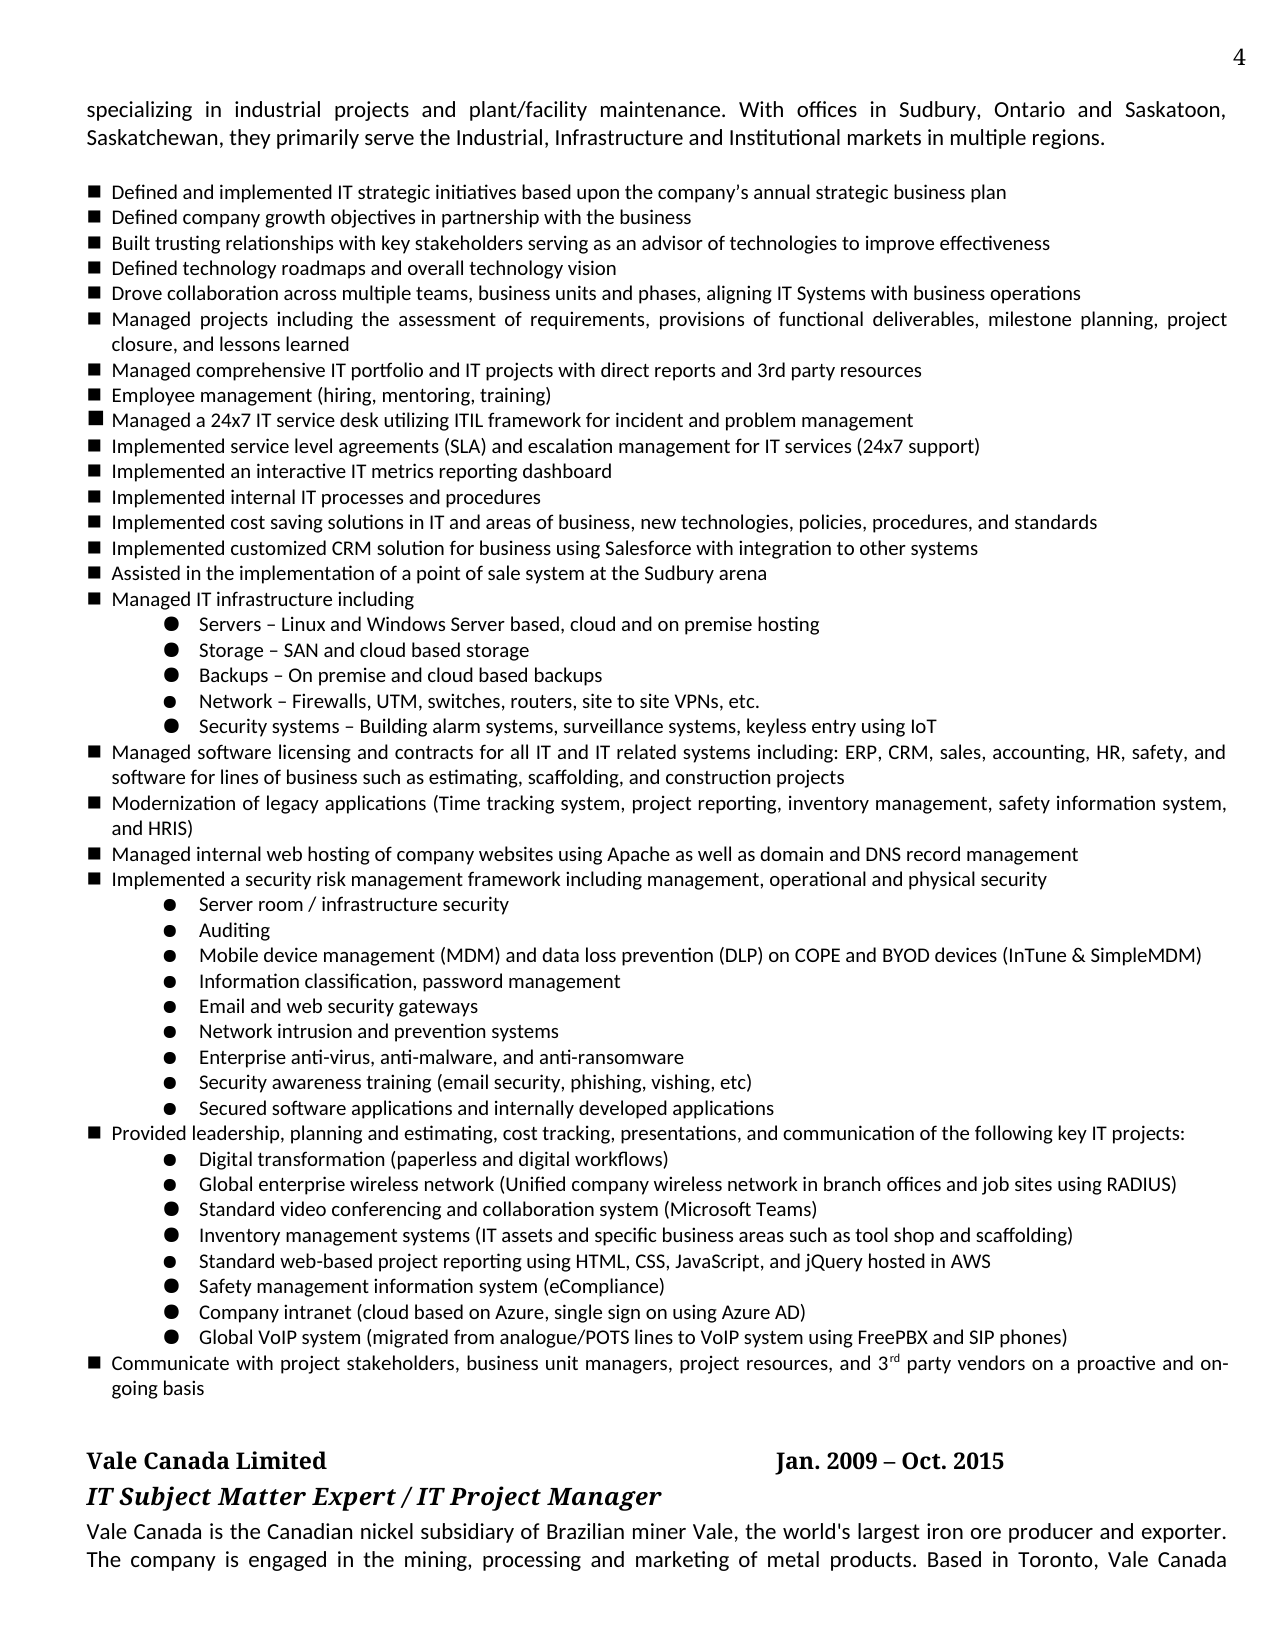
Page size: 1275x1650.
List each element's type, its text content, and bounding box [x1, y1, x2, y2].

table_cell Contact North Feb. 2022 – Mar. 2022 Technical Support Analyst Contact North is a free, local bilingual service to help residents in 1,500+ rural and remote Ontario communities access online programs and courses from colleges, universities and training providers without having to leave their communities. Manage and perform computer deployments Provide technical support Science North Feb. 2022 - Oct. 2022 Senior IT Manager Science North operates an interactive science centre and mine museum focusing principally on geology and mining history exhibitions. Science North is an agency of the government of Ontario and is a registered charitable organization. Developed and implemented short and long term IT strategic plans Responsible for leading, planning, organizing, and managing IT operations Responsible for managing user support Implemented an IT service management system Implemented an IT change management system CFMWS Jul. 2021 - Nov. 2021 Senior IT Manager/Project Director Working on behalf of the Chief of the Defence Staff and under the authority of the Defence Minister, CFMWS is a partner in the Defence enterprise, operating under the Non-Public Property framework, expending Public and Non-Public funds. CFMWS is a separate agency of the Defence team. CFMWS offers programs and services to support the changing needs of the Canadian Armed Forces (CAF) by enhancing their mental, social, physical and financial wellbeing. Acted in role as a project director for an enterprise backup solution Acted in role as a project director for cloud migration of IT services Sofvie Inc. Sep. 2019 - Jul. 2020 Product & Service Supervisor Sofvie is a software and service organization focused on minimizing workplace hazards and aligning workplace culture using Risk and EHS Management Software to generate collaborative intelligence. This enhances communication and redefines hazard and risk management in the workplace by intelligently analyzing data gathered from the front-line. Built on industry 4.0, Sofvie creates an accessible point of reference which aids in critical decision making processes. Managed direct reports in various roles of product development and tiered support Supervised direct reports in tiered support and service of customers and internal staff Mentored direct reports in full stack software development languages and frameworks including AngularJS, HTML, CSS, JavaScript, jQuery, node.js, Python, Groovy, SQL Acted as a subject matter expert on report development setting up a framework for the bulk conversion of previously developed reports to an open source solution (Pentaho) Acted as a subject matter expert on application security (Secure API, XSS, SQL Injection, Access Control, Logging & Monitoring) Managed the development of a standardized product API for integration with other software systems such as ERP’s Managed the agile project development plan, acted as scrum master, and performed sprint planning using JIRA Contributed to definition and implementation of service desk processes and procedures such as service level agreements, escalation management, and the framework for 24x7 product support Acted as a liaison between business stakeholders, product support, development staff, and other cross-functional teams both onsite and in remote locations to identify any system/functional gaps, pro-actively monitoring environments for efficiency and continuous improvements Implemented Git as a source code control management system and implemented a standard repository strategy for core product and customizations Supervised direct reports in continuous delivery and continuous integration (CI/CD) of products (DevOps) Managed best practices and standards in the product development of a secure risk management system Advocated for storage and accessibility of all product and company documentation, including meeting minutes Lead product quality assurance and implementation of automated testing framework Lead the software development of a cloud-native product from a legacy application Participated in product hosting strategy using SaaS model (cloud, on premise, hybrid). Established hosting strategies with leading cloud providers including AWS, Microsoft Azure, IBM, and Digital Ocean for global product delivery Providing leadership, direction and coaching to develop skills and organizational capabilities to meet/exceed strategic goals and achieve business results Coordinate escalations to identify and address business requirements gaps and loop back with Product Owner, as required Documentation and review of the Service Level Agreements with stakeholders, ensuring adherence to defined SLAs through daily operational meetings Participating in finalizing training & development plans for employees, and continuous progress tracking Manage relationships and coordinate work between different teams at different locations, including relationships with all suppliers and subcontractors, monitor supplier and subcontractor progress and adherence to the contracts Implemented a standard collaboration system (Microsoft Teams) Communicate with product owner, project resources, and 3rd party vendors on a proactive and on-going basis TESC Contracting Company Ltd. & SWSE Athletic Teams Nov. 2015 – Jul. 2019 IT Manager Established in 1976, TESC Contracting Company Ltd. has evolved into a multi-trade construction services provider specializing in industrial projects and plant/facility maintenance. With offices in Sudbury, Ontario and Saskatoon, Saskatchewan, they primarily serve the Industrial, Infrastructure and Institutional markets in multiple regions. Defined and implemented IT strategic initiatives based upon the company’s annual strategic business plan Defined company growth objectives in partnership with the business Built trusting relationships with key stakeholders serving as an advisor of technologies to improve effectiveness Defined technology roadmaps and overall technology vision Drove collaboration across multiple teams, business units and phases, aligning IT Systems with business operations Managed projects including the assessment of requirements, provisions of functional deliverables, milestone planning, project closure, and lessons learned Managed comprehensive IT portfolio and IT projects with direct reports and 3rd party resources Employee management (hiring, mentoring, training) Managed a 24x7 IT service desk utilizing ITIL framework for incident and problem management Implemented service level agreements (SLA) and escalation management for IT services (24x7 support) Implemented an interactive IT metrics reporting dashboard Implemented internal IT processes and procedures Implemented cost saving solutions in IT and areas of business, new technologies, policies, procedures, and standards Implemented customized CRM solution for business using Salesforce with integration to other systems Assisted in the implementation of a point of sale system at the Sudbury arena Managed IT infrastructure including Servers – Linux and Windows Server based, cloud and on premise hosting Storage – SAN and cloud based storage Backups – On premise and cloud based backups Network – Firewalls, UTM, switches, routers, site to site VPNs, etc. Security systems – Building alarm systems, surveillance systems, keyless entry using IoT Managed software licensing and contracts for all IT and IT related systems including: ERP, CRM, sales, accounting, HR, safety, and software for lines of business such as estimating, scaffolding, and construction projects Modernization of legacy applications (Time tracking system, project reporting, inventory management, safety information system, and HRIS) Managed internal web hosting of company websites using Apache as well as domain and DNS record management Implemented a security risk management framework including management, operational and physical security Server room / infrastructure security Auditing Mobile device management (MDM) and data loss prevention (DLP) on COPE and BYOD devices (InTune & SimpleMDM) Information classification, password management Email and web security gateways Network intrusion and prevention systems Enterprise anti-virus, anti-malware, and anti-ransomware Security awareness training (email security, phishing, vishing, etc) Secured software applications and internally developed applications Provided leadership, planning and estimating, cost tracking, presentations, and communication of the following key IT projects: Digital transformation (paperless and digital workflows) Global enterprise wireless network (Unified company wireless network in branch offices and job sites using RADIUS) Standard video conferencing and collaboration system (Microsoft Teams) Inventory management systems (IT assets and specific business areas such as tool shop and scaffolding) Standard web-based project reporting using HTML, CSS, JavaScript, and jQuery hosted in AWS Safety management information system (eCompliance) Company intranet (cloud based on Azure, single sign on using Azure AD) Global VoIP system (migrated from analogue/POTS lines to VoIP system using FreePBX and SIP phones) Communicate with project stakeholders, business unit managers, project resources, and 3rd party vendors on a proactive and on-going basis Vale Canada Limited Jan. 2009 – Oct. 2015 IT Subject Matter Expert / IT Project Manager Vale Canada is the Canadian nickel subsidiary of Brazilian miner Vale, the world's largest iron ore producer and exporter. The company is engaged in the mining, processing and marketing of metal products. Based in Toronto, Vale Canada produces nickel, copper, cobalt, platinum, rhodium, ruthenium, iridium, gold, and silver, both in Canada and in Indonesia. Managed a team of developers providing oversight and mentoring, resource scheduling and performance evaluations Performed in role of project manager managing all aspects of IT projects including project budgeting, initiation, planning, execution, monitoring, and closure Performed in project estimation as a subject matter expert Developed and managed project plans using a variety of tools including MS Project and HPPM Implemented best practices, standards, and product roadmaps as a subject matter expert for areas of expertise Provided or approved application architecture for several software applications including: Computerized mould tracking system (Web based, .NET application) Process Information Management Application (division wide web based production information reporting system consisting of KPI’s and real-time information. Using SharePoint and web technologies) Computerized systems for the atmospheric emissions reduction (AER) program (web-based applications using HTML, CSS, JavaScript, .NET, SQL) Smelting converter aisle monitoring system (Windows desktop application written in .NET to monitor the process of nickel smelting process and used by operators to assist in decision making) Managed the implementation of many IT projects such as: Redundant data collection system (Real-time data collection from Smelter process control network to business network using OPC and OSISoft PI technologies) Data Migration of legacy data historian (migration of Setcim data historian to OSISoft PI historian) Product lead on SAP Manufacturing Integration and Intelligence (MII) attended conferences, formal training, and networking with global colleagues implemented the product as the company’s standard reporting tool utilized by various applications created product roadmaps and standards for technology participated in negotiations of maintenance agreement and software licensing Acted as a third tier of support for escalations or engineering of solutions for products in areas of expertise (24x7x365 support) Communicate with project stakeholders, business managers, project resources on a proactive and on-going basis Vale Canada Limited May 2005 – Dec. 2008 Process Systems Analyst Design, develop, test, deliver and support of information and process control systems Implemented new technologies into business applications, business requirements analysis/translation Lead IT contractors and projects, served as mentor to colleagues and project resources Communicate with project stakeholders, business unit managers, and project resources on a proactive and on-going basis Four Leaf Solutions Inc. Sep. 2002 – Apr. 2005 Programmer/Analyst Four Leaf Solutions operated as a software development and IT service company since 1999. They provided professional design, development & marketing of websites, web applications, social media presences and IT support and service. Supervised and lead programming projects and initiatives Custom web and software application architecture and development (client/server apps, databases) using technologies including: HTML, CSS, JavaScript, C#, .NET, MVC, Perl, PHP, AJAX, Java, SQL Server, Oracle DB, MySQL, PostgreSQL, SharePoint Performed business requirements analysis, process mapping and data modeling Designed and developed solutions to meet design specifications and customer requirements Provided maintenance of software applications and third level support to customers Performed code optimization for software efficiency and performance Managed development standards Collaboration with testing teams to relay functionality and addressing testing issues, tools and testing defects Communicate project/work on a proactive and on-going basis Remote & on-site support technician (all aspects of networks, hardware, & software) Excellent written and oral communications skills, including technical writing skills Expertech Network Installation May 2000 – Jul. 2002 IS/IT Technical Support Analyst Expertech Network Installation is a major network infrastructure service provider for the wireline and wireless broadband technology market in Quebec and Ontario. Expertech is responsible for provisioning Bell Canada's networks. Software development (scripting, Perl, Delphi, JSP, PHP, Java, C/C++) Network Administration Remote & on-site support technician (all aspects of networks, hardware, & software) [75, 95, 1240, 1573]
table_cell [30, 95, 75, 1573]
